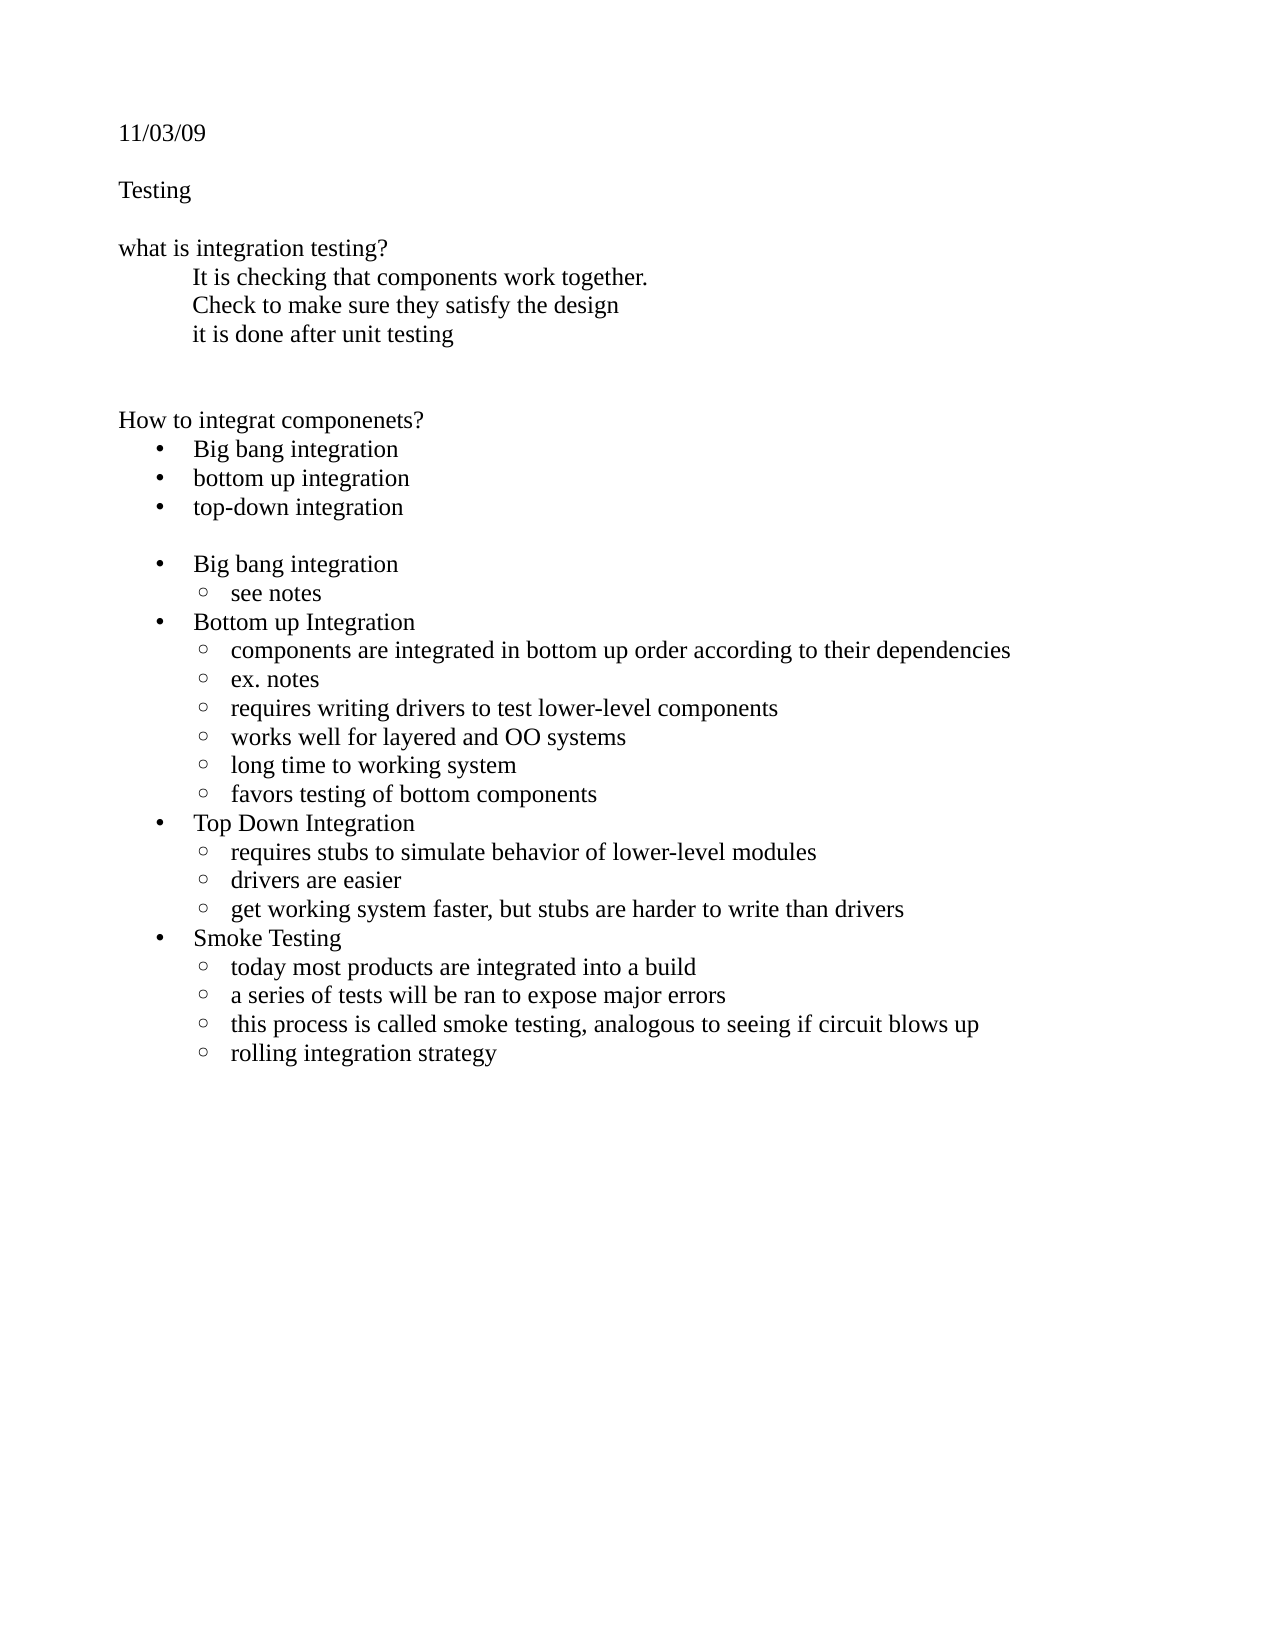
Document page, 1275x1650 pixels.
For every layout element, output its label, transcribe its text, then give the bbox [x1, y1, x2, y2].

text Testing [118, 176, 1157, 204]
text Check to make sure they satisfy the design [118, 291, 1157, 319]
text it is done after unit testing [118, 319, 1157, 348]
list Smoke Testing [156, 923, 1157, 952]
list works well for layered and OO systems [193, 722, 1157, 751]
text 11/03/09 [118, 118, 1157, 147]
list a series of tests will be ran to expose major errors [193, 981, 1157, 1009]
list ex. notes [193, 664, 1157, 693]
list Top Down Integration [156, 808, 1157, 837]
list today most products are integrated into a build [193, 952, 1157, 981]
list this process is called smoke testing, analogous to seeing if circuit blows up [193, 1009, 1157, 1038]
list long time to working system [193, 751, 1157, 779]
list Bottom up Integration [156, 607, 1157, 636]
list favors testing of bottom components [193, 779, 1157, 808]
list Big bang integration [156, 549, 1157, 578]
list bottom up integration [156, 463, 1157, 492]
list see notes [193, 578, 1157, 607]
list requires stubs to simulate behavior of lower-level modules [193, 837, 1157, 866]
list Big bang integration [156, 434, 1157, 463]
text It is checking that components work together. [118, 262, 1157, 291]
list top-down integration [156, 492, 1157, 521]
list rolling integration strategy [193, 1038, 1157, 1067]
list get working system faster, but stubs are harder to write than drivers [193, 894, 1157, 923]
list requires writing drivers to test lower-level components [193, 693, 1157, 722]
text what is integration testing? [118, 233, 1157, 262]
text How to integrat componenets? [118, 406, 1157, 434]
list components are integrated in bottom up order according to their dependencies [193, 636, 1157, 664]
list drivers are easier [193, 866, 1157, 894]
